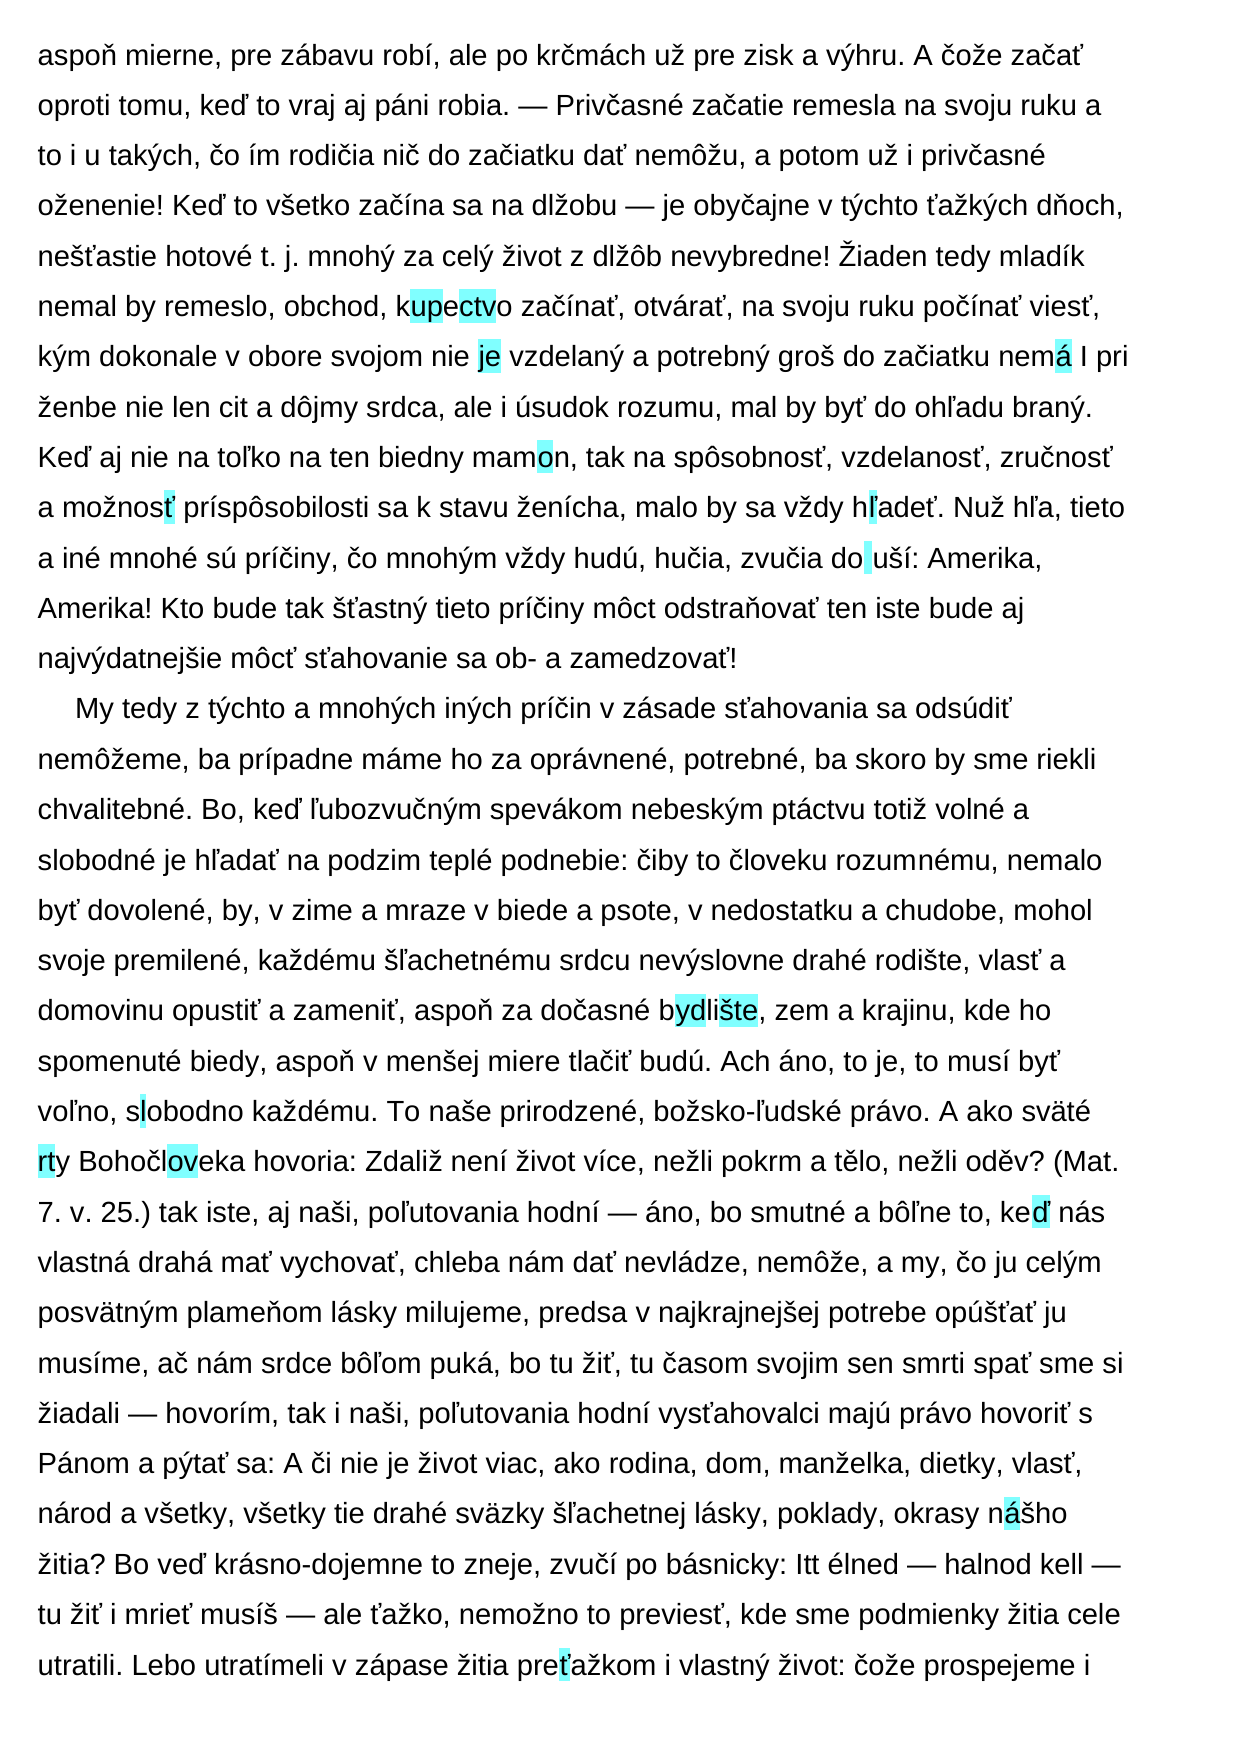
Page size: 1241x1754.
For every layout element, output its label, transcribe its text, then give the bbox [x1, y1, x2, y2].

text My tedy z týchto a mnohých iných príčin v zásade sťahovania sa odsúdiť nemôžeme, ba prípadne máme ho za oprávnené, potrebné, ba skoro by sme riekli chvalitebné. Bo, keď ľubozvučným spevákom nebeským ptáctvu totiž volné a slobodné je hľadať na podzim teplé podnebie: čiby to človeku rozum­nému, nemalo byť dovolené, by, v zime a mraze v biede a psote, v nedostatku a chudobe, mohol svoje premilené, každému šľachetnému srdcu nevýslovne drahé rodište, vlasť a domovinu opustiť a zameniť, aspoň za dočasné bydlište, zem a krajinu, kde ho spomenuté biedy, aspoň v menšej miere tlačiť budú. Ach áno, to je, to musí byť voľno, slobodno kaž­dému. To naše prirodzené, božsko-ľudské právo. A ako sväté rty Bohočloveka hovoria: Zdaliž není život více, nežli pokrm a tělo, nežli oděv? (Mat. 7. v. 25.) tak iste, aj naši, poľutovania hodní — áno, bo smutné a bôľne to, keď nás vlastná drahá mať vychovať, chleba nám dať nevládze, nemôže, a my, čo ju celým posvätným plameňom lásky mi­lujeme, predsa v najkrajnejšej potrebe opúšťať ju musíme, ač nám srdce bôľom puká, bo tu žiť, tu časom svojim sen smrti spať sme si žiadali — ho­vorím, tak i naši, poľutovania hodní vysťahovalci majú právo hovoriť s Pánom a pýtať sa: A či nie je život viac, ako rodina, dom, manželka, dietky, vlasť, národ a všetky, všetky tie drahé sväzky šľa­chetnej lásky, poklady, okrasy nášho žitia? Bo veď krásno-dojemne to zneje, zvučí po básnicky: Itt élned — halnod kell — tu žiť i mrieť musíš — ale ťažko, nemožno to previesť, kde sme podmienky žitia cele utratili. Lebo utratímeli v zápase žitia preťažkom i vlastný život: čože prospejeme i [37, 692, 1130, 1681]
text aspoň mierne, pre zábavu robí, ale po krčmách už pre zisk a výhru. A čože začať oproti tomu, keď to vraj aj páni robia. — Privčasné začatie remesla na svoju ruku a to i u takých, čo ím rodičia nič do začiatku dať nemôžu, a potom už i privčasné oženenie! Keď to všetko začína sa na dlžobu — je obyčajne v týchto ťažkých dňoch, nešťastie hotové t. j. mnohý za celý život z dlžôb nevybredne! Žiaden tedy mladík ne­mal by remeslo, obchod, kupectvo začínať, otvárať, na svoju ruku počínať viesť, kým dokonale v obore svojom nie je vzdelaný a potrebný groš do začiatku nemá I pri ženbe nie len cit a dôjmy srdca, ale i úsudok rozumu, mal by byť do ohľadu braný. Keď aj nie na toľko na ten biedny mamon, tak na spôsobnosť, vzdelanosť, zručnosť a možnosť príspôsobilosti sa k stavu ženícha, malo by sa vždy hľadeť. Nuž hľa, tieto a iné mnohé sú príčiny, čo mnohým vždy hudú, hučia, zvučia do uší: Amerika, Amerika! Kto bude tak šťastný tieto príčiny môct odstraňovať ten iste bude aj najvýdatnejšie môcť sťahovanie sa ob- a zamedzovať! [37, 37, 1130, 675]
